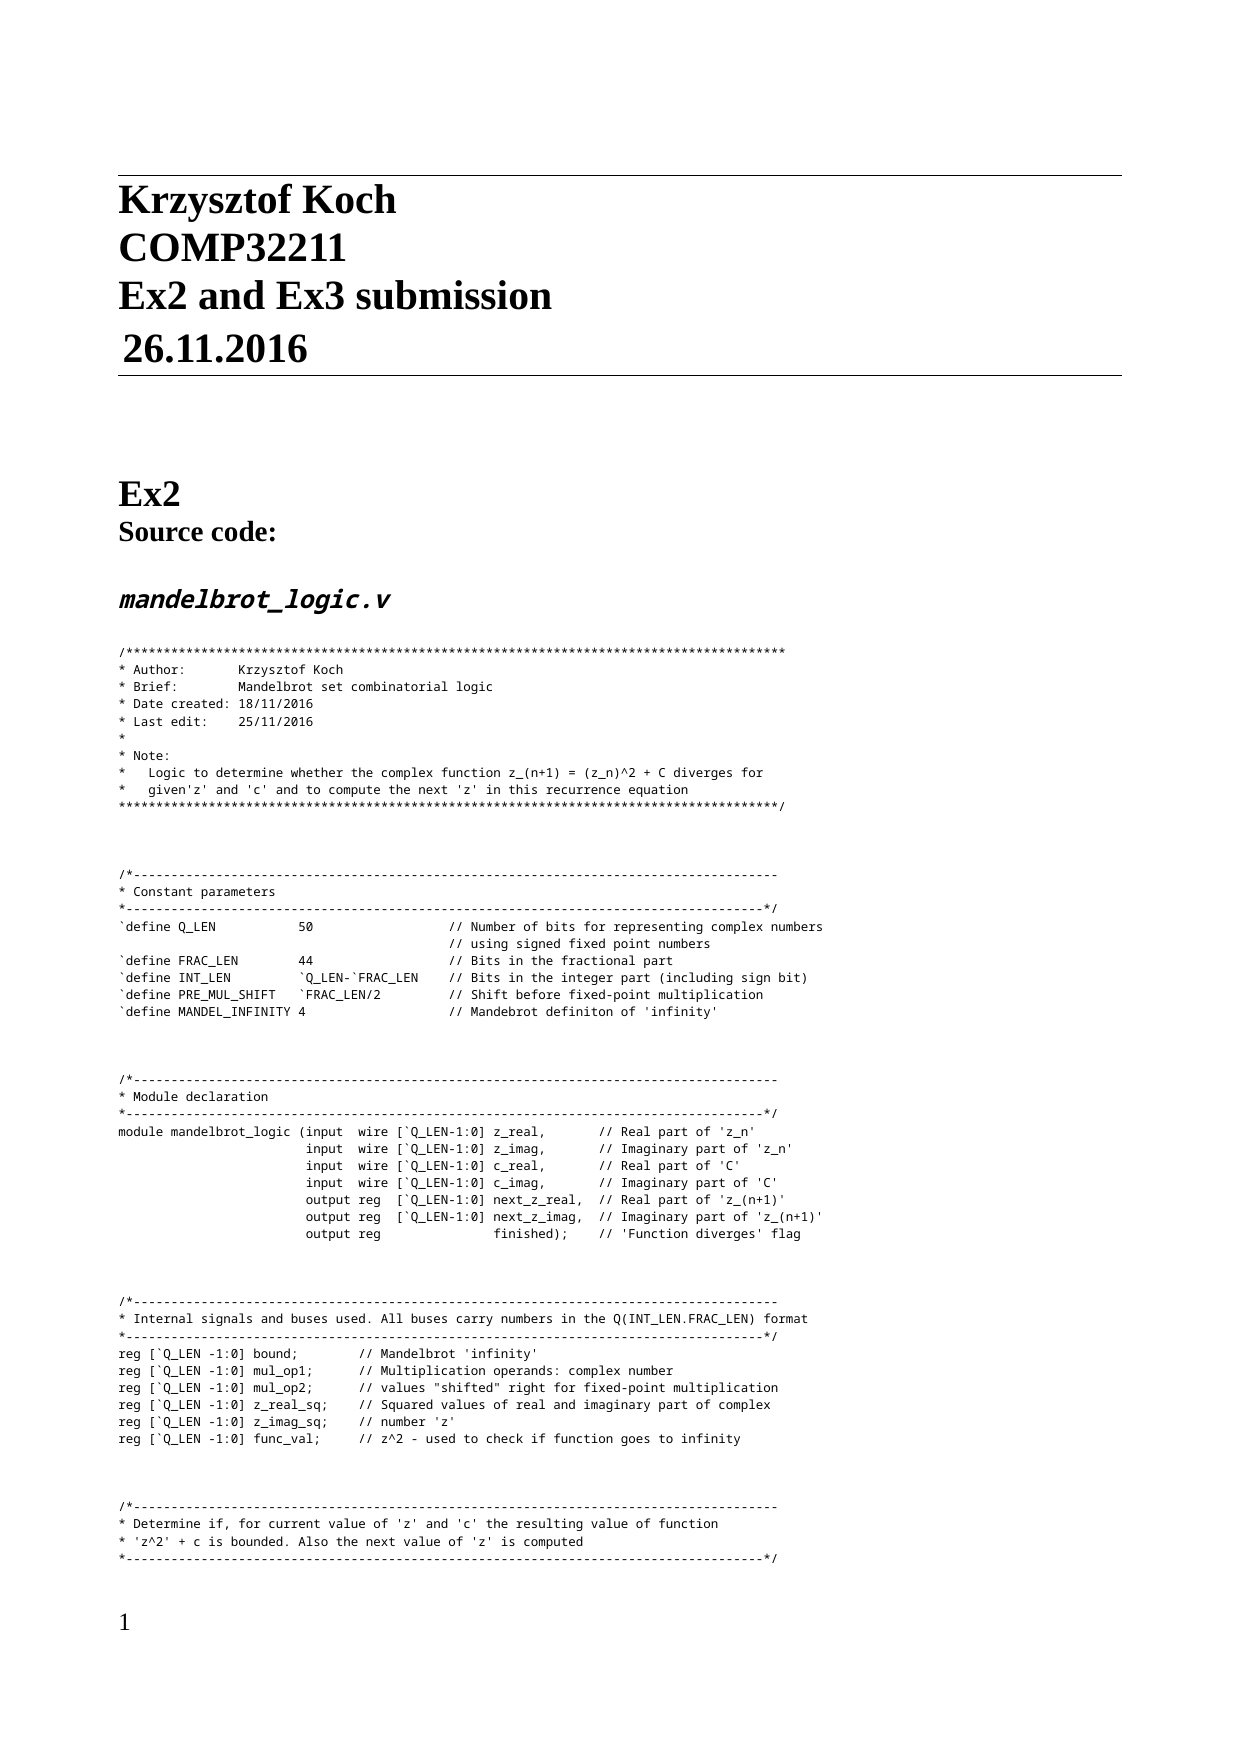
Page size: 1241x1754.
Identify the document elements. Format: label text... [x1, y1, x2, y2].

text *-------------------------------------------------------------------------------------*/ [118, 1550, 1122, 1567]
text `define Q_LEN 50 // Number of bits for representing complex numbers [118, 918, 1122, 935]
text reg [`Q_LEN -1:0] z_real_sq; // Squared values of real and imaginary part of complex [118, 1396, 1122, 1413]
text * Author: Krzysztof Koch [118, 661, 1122, 678]
text // using signed fixed point numbers [118, 935, 1122, 952]
text ****************************************************************************************/ [118, 798, 1122, 815]
text output reg [`Q_LEN-1:0] next_z_real, // Real part of 'z_(n+1)' [118, 1191, 1122, 1208]
text * Internal signals and buses used. All buses carry numbers in the Q(INT_LEN.FRAC_LEN) format [118, 1311, 1122, 1328]
text reg [`Q_LEN -1:0] bound; // Mandelbrot 'infinity' [118, 1345, 1122, 1362]
text reg [`Q_LEN -1:0] func_val; // z^2 - used to check if function goes to infinity [118, 1430, 1122, 1447]
text * Determine if, for current value of 'z' and 'c' the resulting value of function [118, 1516, 1122, 1533]
text Ex2 [118, 471, 1122, 514]
text * Constant parameters [118, 883, 1122, 901]
text * Logic to determine whether the complex function z_(n+1) = (z_n)^2 + C diverges for [118, 764, 1122, 781]
text COMP32211 [118, 223, 1122, 271]
text mandelbrot_logic.v [118, 581, 1122, 616]
text /*-------------------------------------------------------------------------------------- [118, 866, 1122, 883]
text Source code: [118, 514, 1122, 548]
text module mandelbrot_logic (input wire [`Q_LEN-1:0] z_real, // Real part of 'z_n' [118, 1123, 1122, 1140]
text /**************************************************************************************** [118, 644, 1122, 661]
text output reg finished); // 'Function diverges' flag [118, 1225, 1122, 1242]
text * Brief: Mandelbrot set combinatorial logic [118, 678, 1122, 696]
text *-------------------------------------------------------------------------------------*/ [118, 901, 1122, 918]
text * Last edit: 25/11/2016 [118, 713, 1122, 730]
text input wire [`Q_LEN-1:0] c_real, // Real part of 'C' [118, 1157, 1122, 1174]
text reg [`Q_LEN -1:0] mul_op1; // Multiplication operands: complex number [118, 1362, 1122, 1379]
text * Module declaration [118, 1088, 1122, 1106]
text output reg [`Q_LEN-1:0] next_z_imag, // Imaginary part of 'z_(n+1)' [118, 1208, 1122, 1225]
text `define FRAC_LEN 44 // Bits in the fractional part [118, 952, 1122, 969]
text * Date created: 18/11/2016 [118, 696, 1122, 713]
text Krzysztof Koch [118, 176, 1122, 223]
text input wire [`Q_LEN-1:0] z_imag, // Imaginary part of 'z_n' [118, 1140, 1122, 1157]
text 26.11.2016 [118, 319, 1122, 375]
text *-------------------------------------------------------------------------------------*/ [118, 1328, 1122, 1345]
text * Note: [118, 747, 1122, 764]
text reg [`Q_LEN -1:0] z_imag_sq; // number 'z' [118, 1413, 1122, 1430]
text *-------------------------------------------------------------------------------------*/ [118, 1106, 1122, 1123]
text * 'z^2' + c is bounded. Also the next value of 'z' is computed [118, 1533, 1122, 1550]
text /*-------------------------------------------------------------------------------------- [118, 1293, 1122, 1311]
text input wire [`Q_LEN-1:0] c_imag, // Imaginary part of 'C' [118, 1174, 1122, 1191]
text reg [`Q_LEN -1:0] mul_op2; // values "shifted" right for fixed-point multiplication [118, 1379, 1122, 1396]
text /*-------------------------------------------------------------------------------------- [118, 1498, 1122, 1516]
text * given'z' and 'c' and to compute the next 'z' in this recurrence equation [118, 781, 1122, 798]
text `define INT_LEN `Q_LEN-`FRAC_LEN // Bits in the integer part (including sign bit) [118, 969, 1122, 986]
text `define MANDEL_INFINITY 4 // Mandebrot definiton of 'infinity' [118, 1003, 1122, 1020]
text `define PRE_MUL_SHIFT `FRAC_LEN/2 // Shift before fixed-point multiplication [118, 986, 1122, 1003]
text Ex2 and Ex3 submission [118, 271, 1122, 319]
text /*-------------------------------------------------------------------------------------- [118, 1071, 1122, 1088]
text * [118, 730, 1122, 747]
